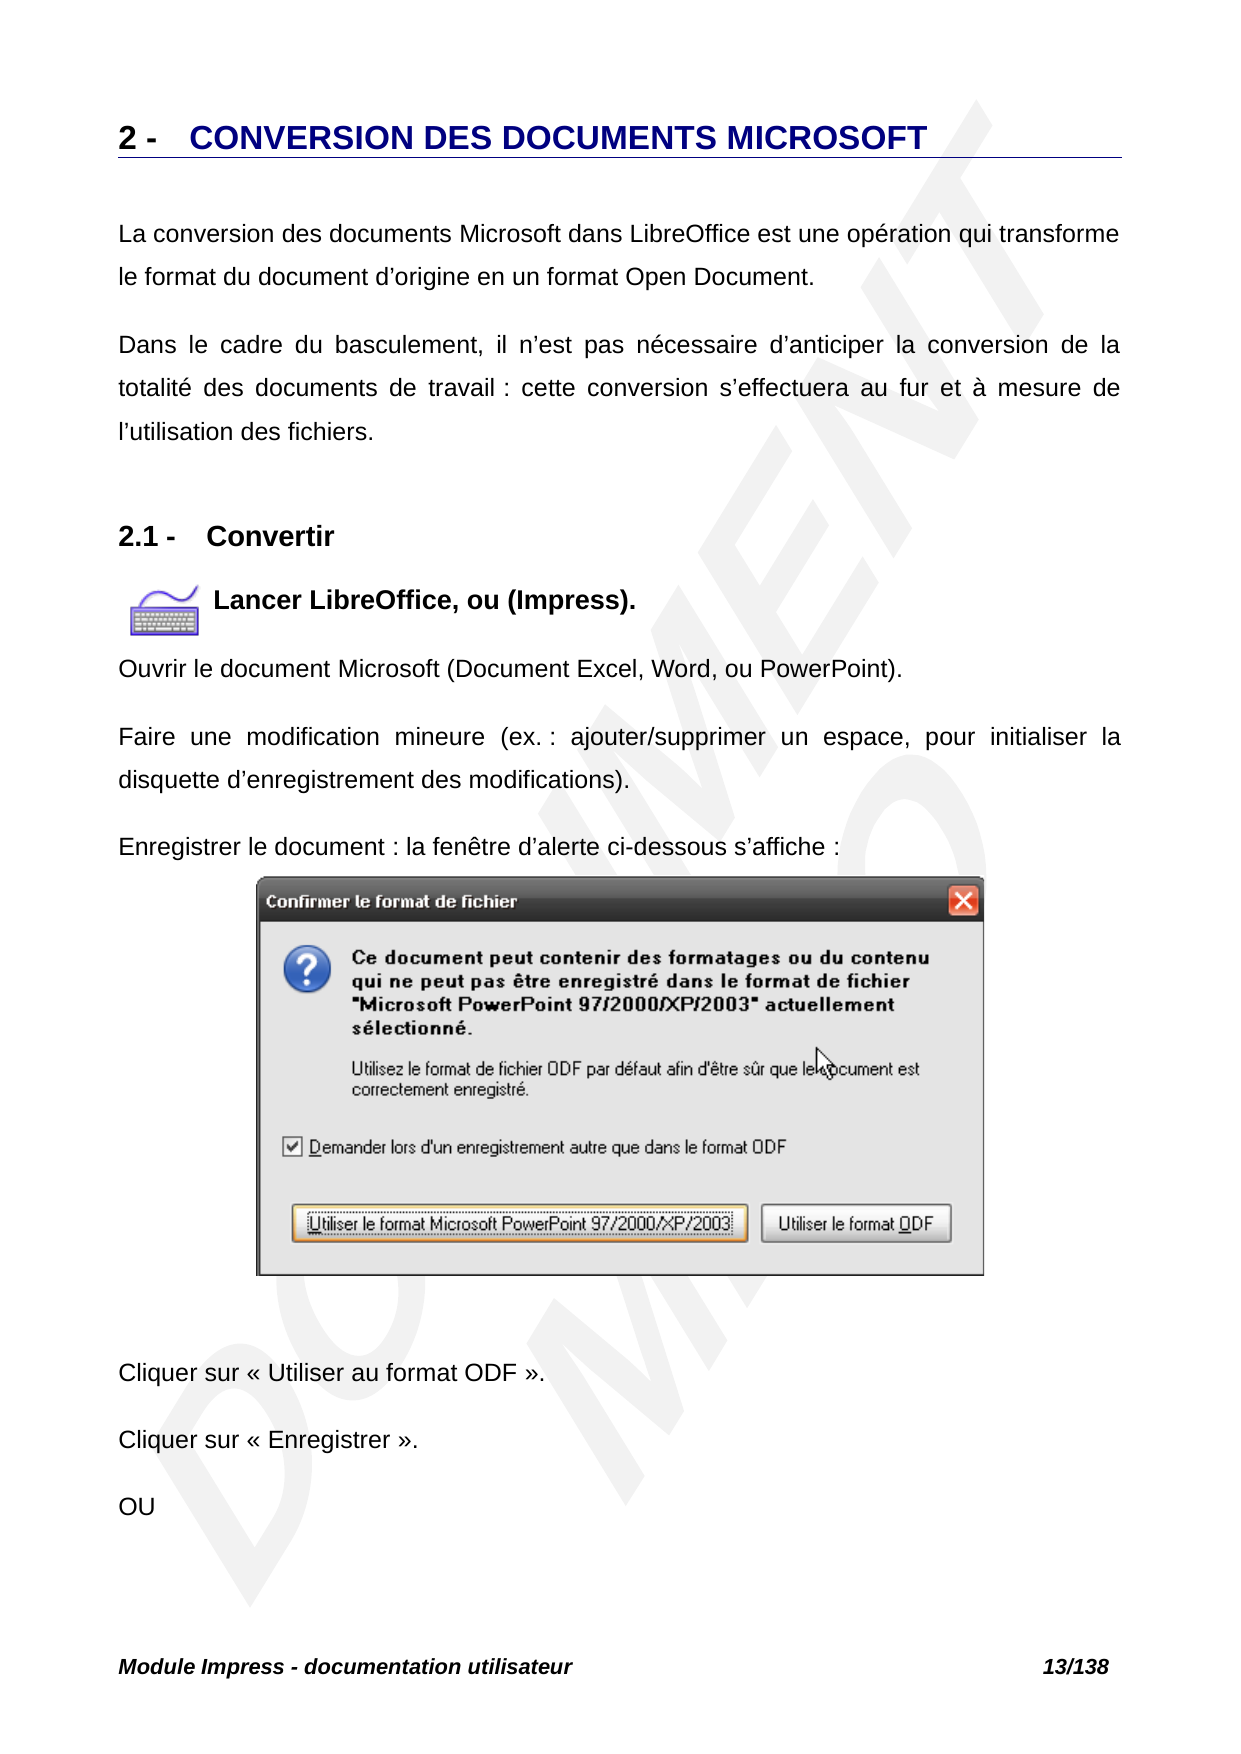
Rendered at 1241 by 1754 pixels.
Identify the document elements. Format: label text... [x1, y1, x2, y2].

text Enregistrer le document : la fenêtre d’alerte ci-dessous s’affiche : [118, 832, 1122, 861]
text Dans le cadre du basculement, il n’est pas nécessaire d’anticiper la conversion de la totalité des documents de travail : cette conversion s’effectuera au fur et à mesure de l’utilisation des fichiers. [118, 329, 1122, 446]
text OU [118, 1492, 1122, 1521]
picture [256, 875, 985, 1276]
picture [126, 574, 202, 650]
text Cliquer sur « Utiliser au format ODF ». [118, 1357, 1122, 1386]
subtitle conversion des documents Microsoft [118, 118, 1122, 157]
text Cliquer sur « Enregistrer ». [118, 1424, 1122, 1454]
text Lancer LibreOffice, ou (Impress). [202, 584, 1122, 615]
subtitle Convertir [118, 519, 1122, 552]
text Ouvrir le document Microsoft (Document Excel, Word, ou PowerPoint). [118, 654, 1122, 683]
text Faire une modification mineure (ex. : ajouter/supprimer un espace, pour initialiser la disquette d’enregistrement des modifications). [118, 721, 1122, 794]
text La conversion des documents Microsoft dans LibreOffice est une opération qui transforme le format du document d’origine en un format Open Document. [118, 219, 1122, 291]
